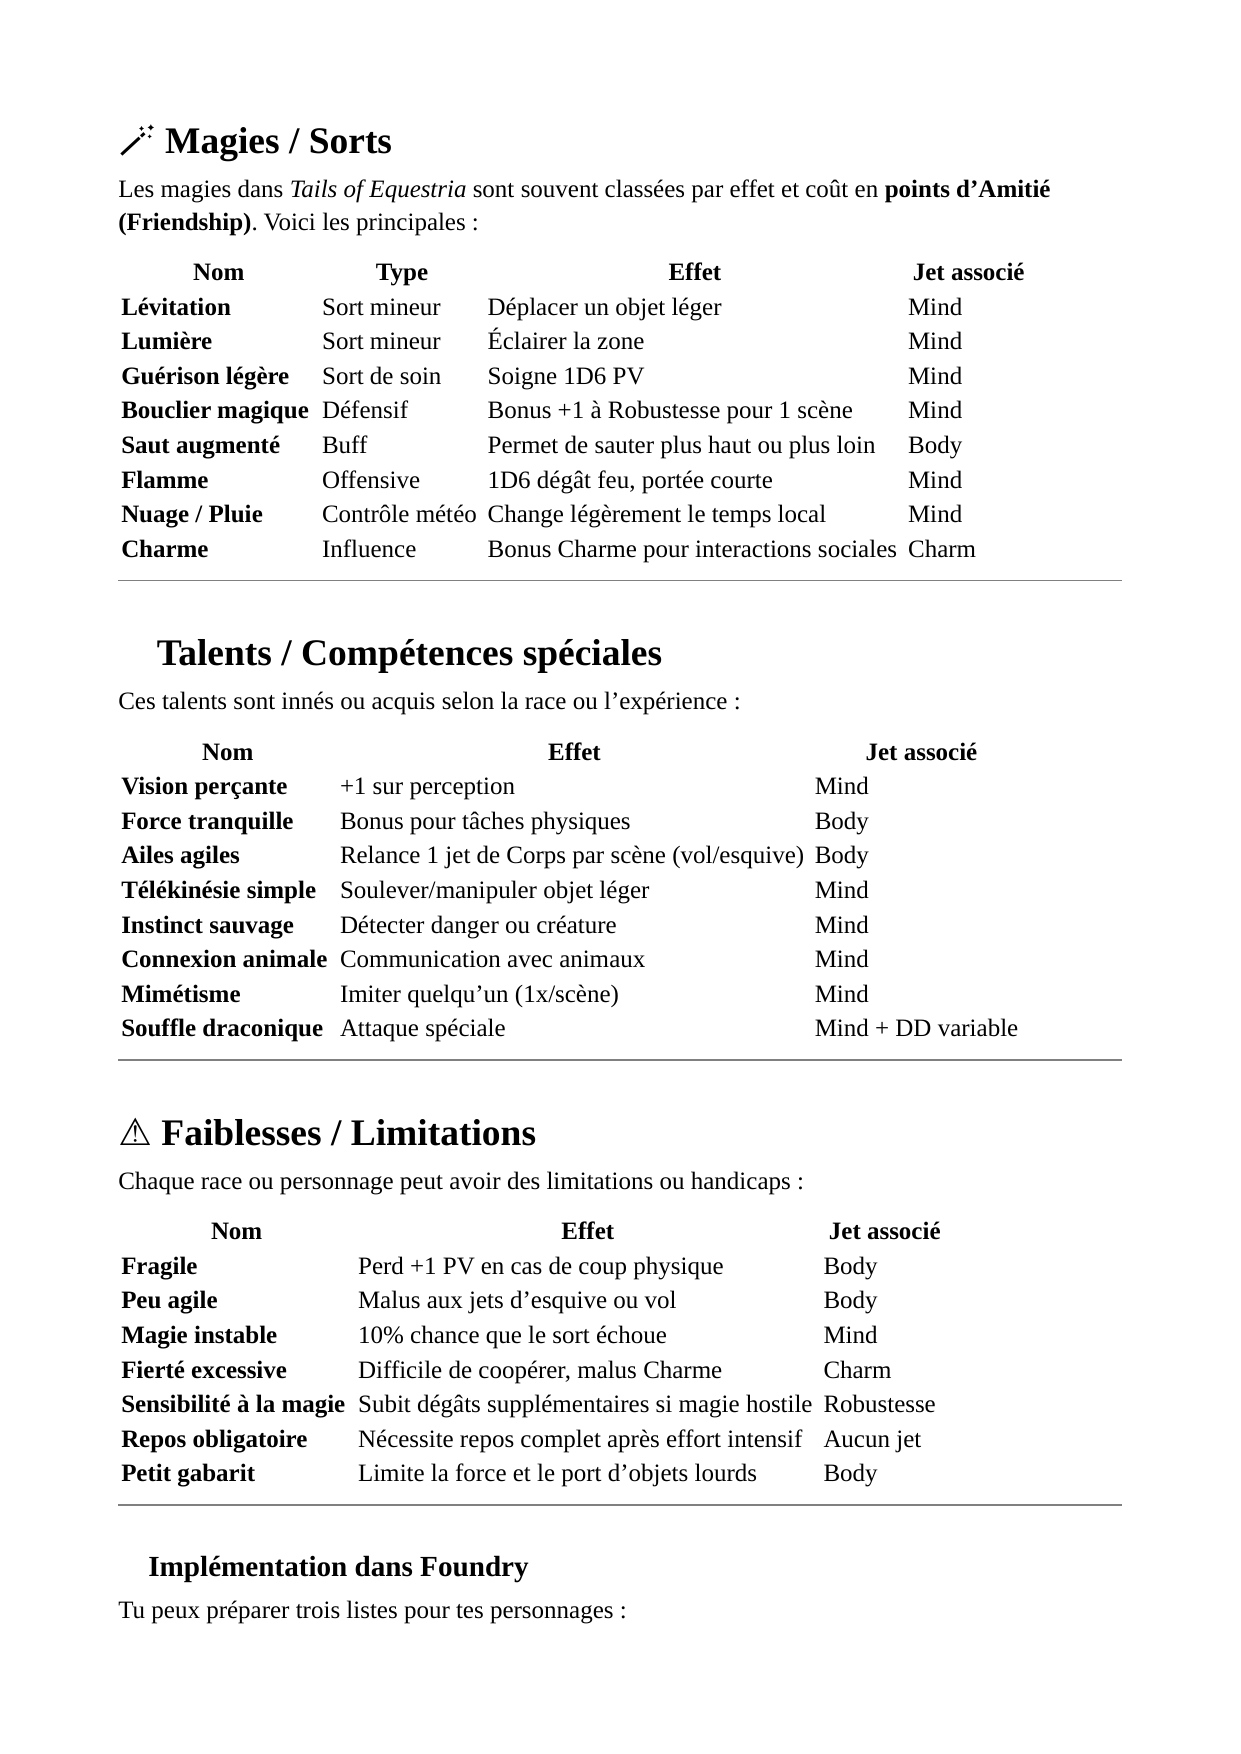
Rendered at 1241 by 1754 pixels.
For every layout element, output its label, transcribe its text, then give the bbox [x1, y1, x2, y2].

table_header Jet associé [820, 1214, 949, 1248]
table_cell Guérison légère [118, 358, 319, 393]
table_header Nom [118, 254, 319, 289]
table_header Jet associé [812, 734, 1031, 768]
table_cell Nécessite repos complet après effort intensif [355, 1421, 820, 1456]
table_cell Change légèrement le temps local [485, 496, 905, 531]
table_cell Flamme [118, 462, 319, 496]
table_cell Sort de soin [319, 358, 484, 393]
table_cell Attaque spéciale [337, 1011, 812, 1045]
table_cell Mind [905, 324, 1032, 358]
table_cell Télékinésie simple [118, 872, 337, 907]
table_cell Mind [905, 462, 1032, 496]
table_cell Body [812, 838, 1031, 872]
table_cell Communication avec animaux [337, 941, 812, 976]
table_header Nom [118, 1214, 355, 1248]
table_cell Souffle draconique [118, 1011, 337, 1045]
table_cell Body [905, 427, 1032, 462]
table_cell Mind [905, 358, 1032, 393]
table_cell Bonus Charme pour interactions sociales [485, 531, 905, 566]
table_cell Influence [319, 531, 484, 566]
table_cell Body [820, 1248, 949, 1283]
table_cell 1D6 dégât feu, portée courte [485, 462, 905, 496]
table_header Nom [118, 734, 337, 768]
table_cell Charm [820, 1352, 949, 1386]
table_cell Petit gabarit [118, 1456, 355, 1490]
table_cell Mind [812, 872, 1031, 907]
table_cell Offensive [319, 462, 484, 496]
table_cell Aucun jet [820, 1421, 949, 1456]
table_cell Repos obligatoire [118, 1421, 355, 1456]
table_cell Imiter quelqu’un (1x/scène) [337, 976, 812, 1011]
table_cell Mind [812, 941, 1031, 976]
table_cell Soulever/manipuler objet léger [337, 872, 812, 907]
table_cell Permet de sauter plus haut ou plus loin [485, 427, 905, 462]
table_cell Relance 1 jet de Corps par scène (vol/esquive) [337, 838, 812, 872]
table_cell Mind [812, 769, 1031, 803]
table_cell Charm [905, 531, 1032, 566]
table_cell Sort mineur [319, 324, 484, 358]
table_cell Limite la force et le port d’objets lourds [355, 1456, 820, 1490]
table_cell Perd +1 PV en cas de coup physique [355, 1248, 820, 1283]
table_cell Mind [905, 393, 1032, 427]
table_cell +1 sur perception [337, 769, 812, 803]
text Tu peux préparer trois listes pour tes personnages : [118, 1595, 1122, 1624]
subtitle ⚠️ Faiblesses / Limitations [118, 1110, 1122, 1153]
table_cell Connexion animale [118, 941, 337, 976]
table_cell Malus aux jets d’esquive ou vol [355, 1283, 820, 1317]
subtitle 🌟 Talents / Compétences spéciales [118, 631, 1122, 674]
table_cell Bonus +1 à Robustesse pour 1 scène [485, 393, 905, 427]
table_cell Mind [905, 289, 1032, 323]
table_cell Force tranquille [118, 803, 337, 838]
table_cell Mind [812, 907, 1031, 941]
table_cell Défensif [319, 393, 484, 427]
table_cell Détecter danger ou créature [337, 907, 812, 941]
table_cell Instinct sauvage [118, 907, 337, 941]
table_cell Mind [905, 496, 1032, 531]
table_cell Contrôle météo [319, 496, 484, 531]
table_header Type [319, 254, 484, 289]
table_cell Body [820, 1283, 949, 1317]
table_cell Lévitation [118, 289, 319, 323]
table_cell Sort mineur [319, 289, 484, 323]
table_cell 10% chance que le sort échoue [355, 1317, 820, 1352]
table_cell Soigne 1D6 PV [485, 358, 905, 393]
table_cell Déplacer un objet léger [485, 289, 905, 323]
table_cell Bouclier magique [118, 393, 319, 427]
table_header Effet [337, 734, 812, 768]
table_cell Vision perçante [118, 769, 337, 803]
table_cell Mimétisme [118, 976, 337, 1011]
table_cell Fierté excessive [118, 1352, 355, 1386]
text Les magies dans Tails of Equestria sont souvent classées par effet et coût en points d’Amitié (Friendship). Voici les principales : [118, 174, 1122, 236]
subtitle 💡 Implémentation dans Foundry [118, 1549, 1122, 1583]
table_cell Bonus pour tâches physiques [337, 803, 812, 838]
table_cell Body [812, 803, 1031, 838]
text Chaque race ou personnage peut avoir des limitations ou handicaps : [118, 1166, 1122, 1195]
table_cell Peu agile [118, 1283, 355, 1317]
table_cell Éclairer la zone [485, 324, 905, 358]
table_cell Subit dégâts supplémentaires si magie hostile [355, 1386, 820, 1421]
table_cell Mind [812, 976, 1031, 1011]
table_cell Fragile [118, 1248, 355, 1283]
subtitle 🪄 Magies / Sorts [118, 118, 1122, 161]
table_cell Body [820, 1456, 949, 1490]
table_header Effet [355, 1214, 820, 1248]
table_header Effet [485, 254, 905, 289]
table_cell Difficile de coopérer, malus Charme [355, 1352, 820, 1386]
table_cell Ailes agiles [118, 838, 337, 872]
table_cell Magie instable [118, 1317, 355, 1352]
table_cell Robustesse [820, 1386, 949, 1421]
table_cell Mind [820, 1317, 949, 1352]
table_cell Buff [319, 427, 484, 462]
table_cell Nuage / Pluie [118, 496, 319, 531]
table_cell Charme [118, 531, 319, 566]
table_cell Mind + DD variable [812, 1011, 1031, 1045]
table_header Jet associé [905, 254, 1032, 289]
table_cell Lumière [118, 324, 319, 358]
text Ces talents sont innés ou acquis selon la race ou l’expérience : [118, 686, 1122, 715]
table_cell Sensibilité à la magie [118, 1386, 355, 1421]
table_cell Saut augmenté [118, 427, 319, 462]
